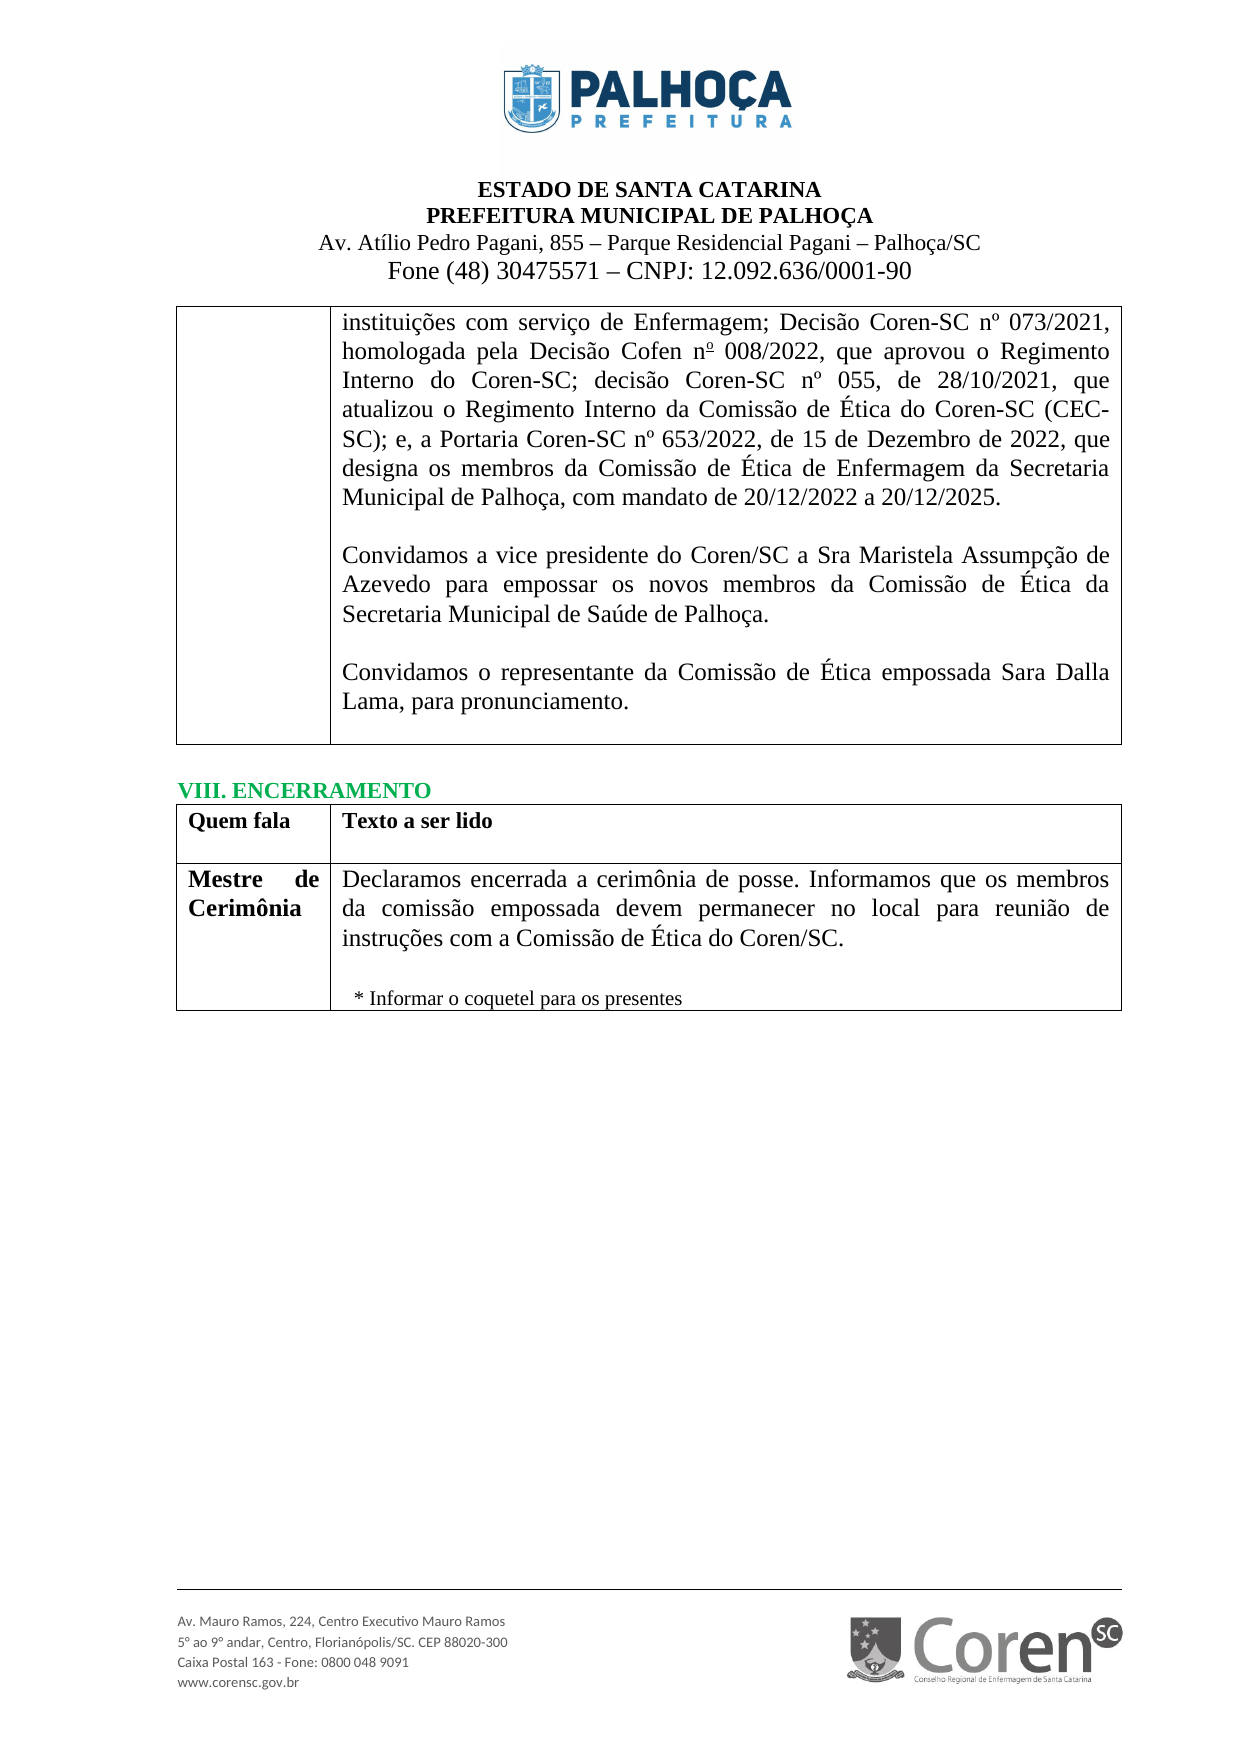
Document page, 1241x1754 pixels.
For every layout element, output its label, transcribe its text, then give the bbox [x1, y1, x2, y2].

picture [842, 1606, 1126, 1689]
table_cell instituições com serviço de Enfermagem; Decisão Coren-SC nº 073/2021, homologada pela Decisão Cofen no 008/2022, que aprovou o Regimento Interno do Coren-SC; decisão Coren-SC nº 055, de 28/10/2021, que atualizou o Regimento Interno da Comissão de Ética do Coren-SC (CEC-SC); e, a Portaria Coren-SC nº 653/2022, de 15 de Dezembro de 2022, que designa os membros da Comissão de Ética de Enfermagem da Secretaria Municipal de Palhoça, com mandato de 20/12/2022 a 20/12/2025. Convidamos a vice presidente do Coren/SC a Sra Maristela Assumpção de Azevedo para empossar os novos membros da Comissão de Ética da Secretaria Municipal de Saúde de Palhoça. Convidamos o representante da Comissão de Ética empossada Sara Dalla Lama, para pronunciamento. [331, 307, 1121, 744]
table_cell Declaramos encerrada a cerimônia de posse. Informamos que os membros da comissão empossada devem permanecer no local para reunião de instruções com a Comissão de Ética do Coren/SC. * Informar o coquetel para os presentes [331, 864, 1121, 1010]
text VIII. ENCERRAMENTO [177, 774, 1122, 803]
table_header Texto a ser lido [331, 805, 1121, 863]
table_cell Mestre de Cerimônia [177, 864, 330, 1010]
picture [500, 44, 800, 176]
table_header Quem fala [177, 805, 330, 863]
table_cell [177, 307, 330, 744]
